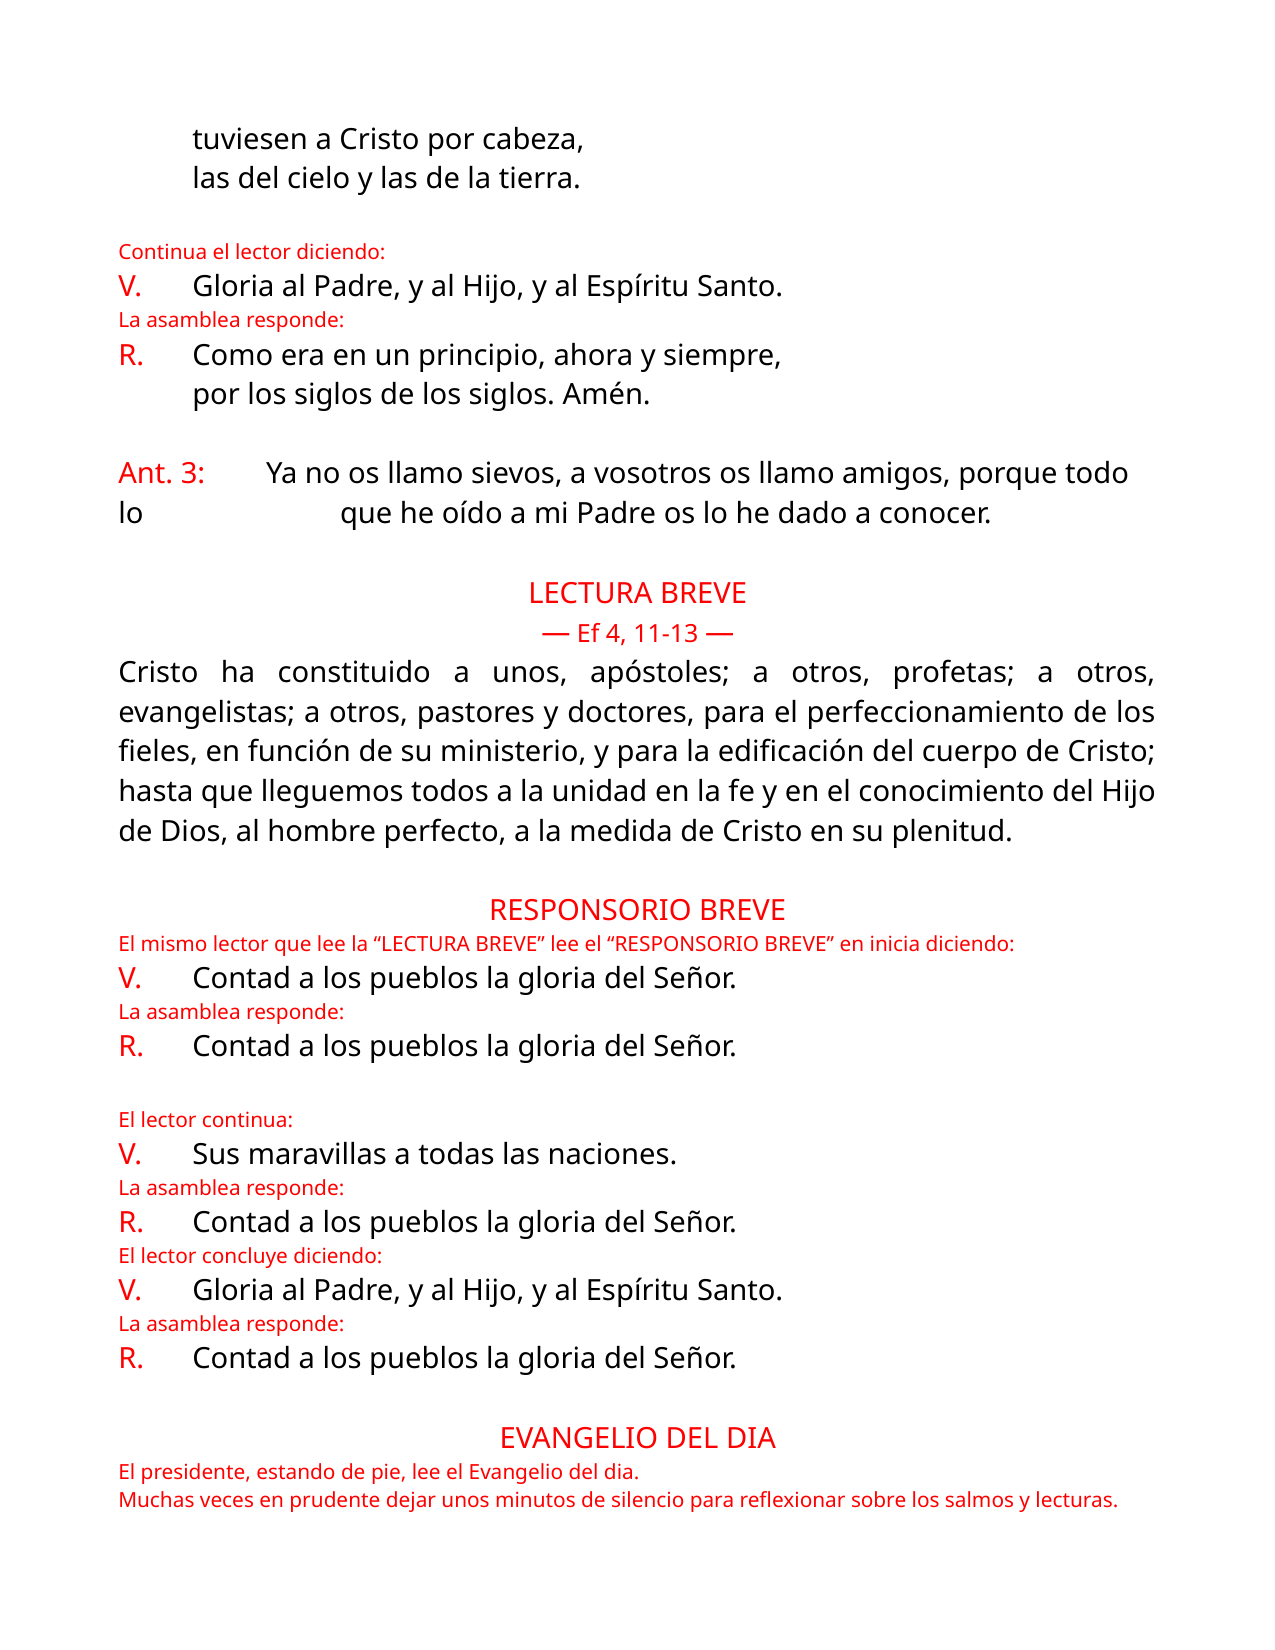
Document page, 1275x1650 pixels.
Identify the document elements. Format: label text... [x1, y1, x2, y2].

text El lector concluye diciendo: [118, 1241, 1157, 1270]
text La asamblea responde: R. Contad a los pueblos la gloria del Señor. [118, 1309, 1157, 1377]
text Ant. 3: Ya no os llamo sievos, a vosotros os llamo amigos, porque todo lo que he oído a mi Padre os lo he dado a conocer. [118, 453, 1157, 532]
text EVANGELIO DEL DIA [118, 1417, 1157, 1457]
text V. Sus maravillas a todas las naciones. [118, 1133, 1157, 1173]
text Muchas veces en prudente dejar unos minutos de silencio para reflexionar sobre los salmos y lecturas. [118, 1485, 1157, 1514]
text La asamblea responde: R. Contad a los pueblos la gloria del Señor. [118, 997, 1157, 1065]
text Cristo ha constituido a unos, apóstoles; a otros, profetas; a otros, evangelistas; a otros, pastores y doctores, para el perfeccionamiento de los fieles, en función de su ministerio, y para la edificación del cuerpo de Cristo; hasta que lleguemos todos a la unidad en la fe y en el conocimiento del Hijo de Dios, al hombre perfecto, a la medida de Cristo en su plenitud. [118, 651, 1157, 850]
text La asamblea responde: R. Contad a los pueblos la gloria del Señor. [118, 1173, 1157, 1241]
text El mismo lector que lee la “LECTURA BREVE” lee el “RESPONSORIO BREVE” en inicia diciendo: [118, 929, 1157, 957]
text El lector continua: [118, 1105, 1157, 1133]
text LECTURA BREVE [118, 572, 1157, 612]
text — Ef 4, 11-13 — [118, 612, 1157, 651]
text Continua el lector diciendo: [118, 237, 1157, 266]
text tuviesen a Cristo por cabeza, las del cielo y las de la tierra. [118, 118, 1157, 197]
text RESPONSORIO BREVE [118, 889, 1157, 929]
text por los siglos de los siglos. Amén. [118, 373, 1157, 413]
text V. Gloria al Padre, y al Hijo, y al Espíritu Santo. [118, 266, 1157, 305]
text V. Contad a los pueblos la gloria del Señor. [118, 957, 1157, 997]
text La asamblea responde: R. Como era en un principio, ahora y siempre, [118, 305, 1157, 373]
text V. Gloria al Padre, y al Hijo, y al Espíritu Santo. [118, 1270, 1157, 1309]
text El presidente, estando de pie, lee el Evangelio del dia. [118, 1457, 1157, 1485]
